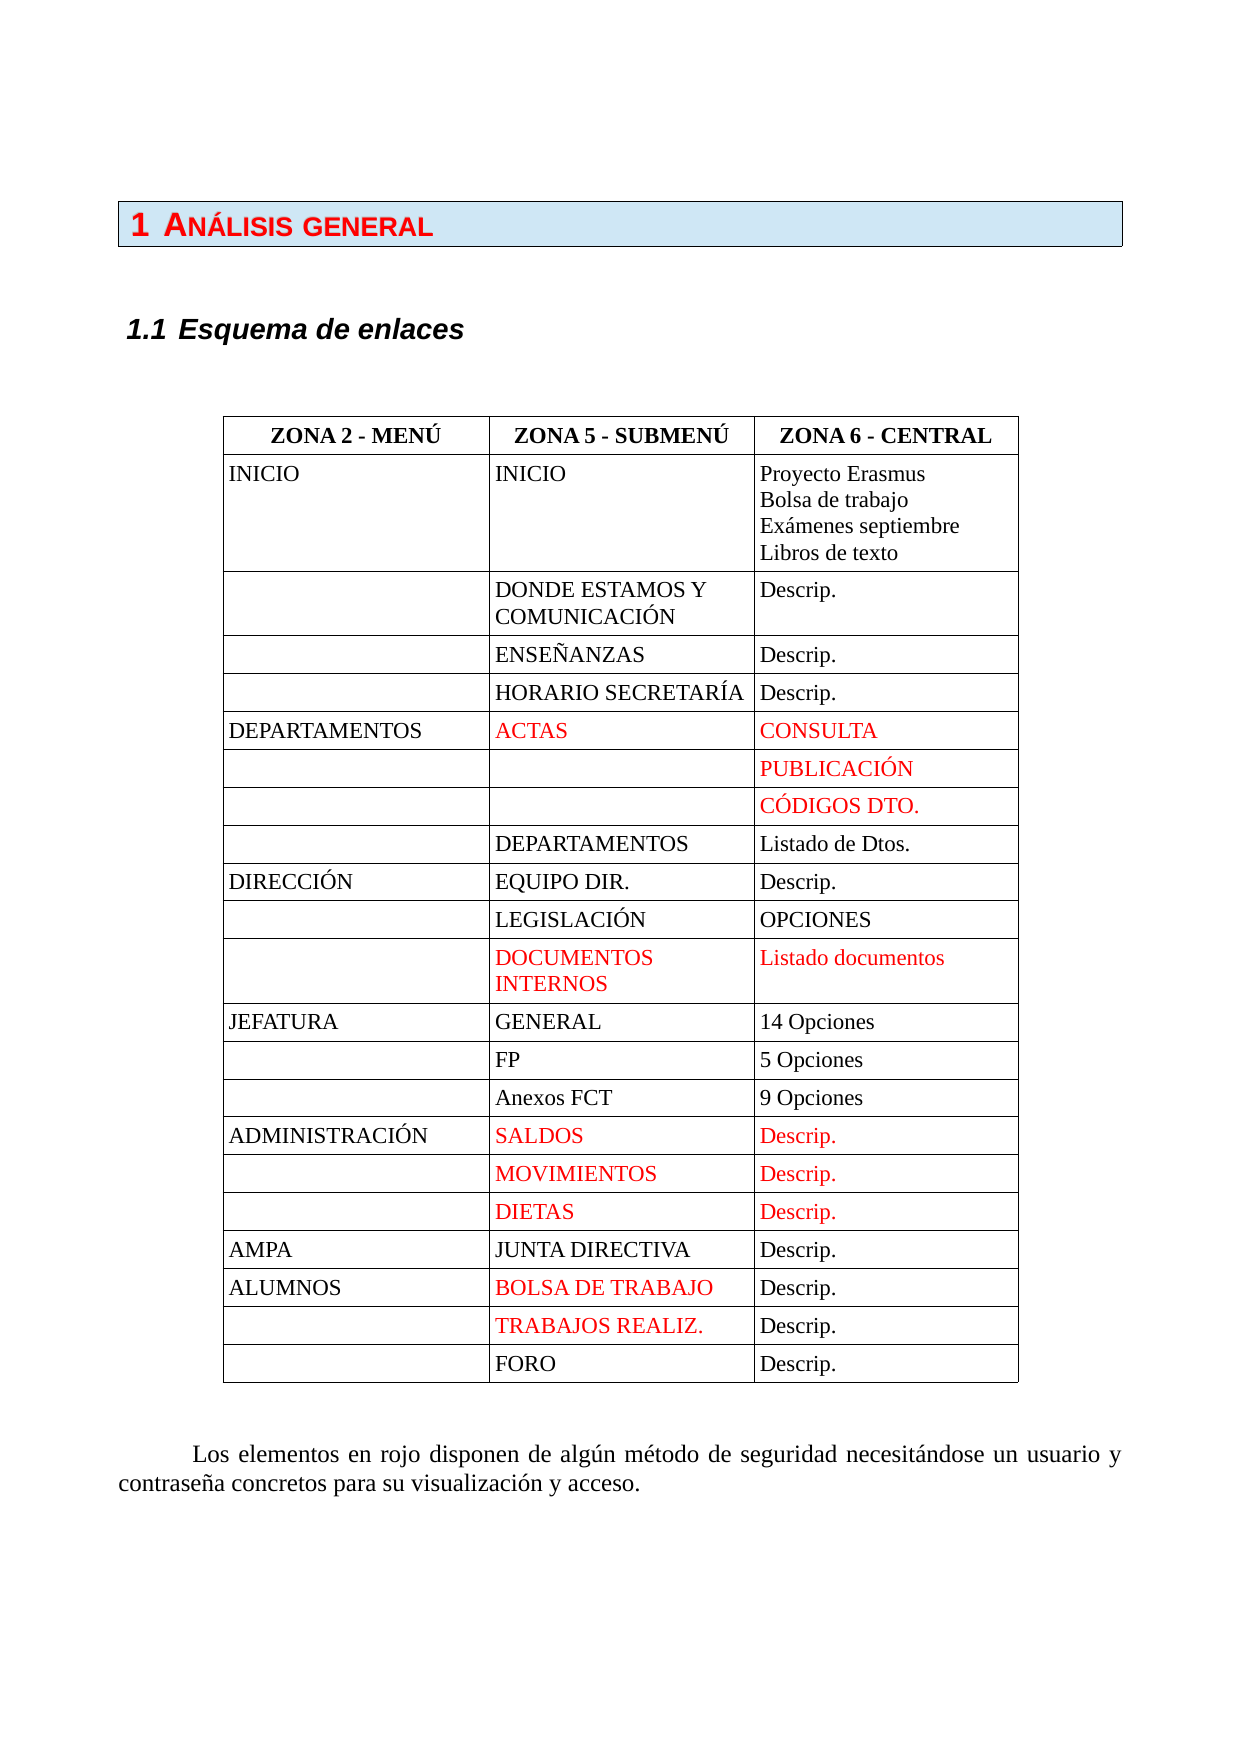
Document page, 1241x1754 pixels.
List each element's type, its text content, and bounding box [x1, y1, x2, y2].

table_cell [224, 750, 489, 787]
table_cell DEPARTAMENTOS [224, 712, 489, 749]
table_cell INICIO [224, 455, 489, 571]
table_cell Descrip. [755, 1269, 1018, 1306]
table_cell MOVIMIENTOS [490, 1155, 754, 1192]
table_cell TRABAJOS REALIZ. [490, 1307, 754, 1344]
table_cell DIETAS [490, 1193, 754, 1230]
table_cell OPCIONES [755, 901, 1018, 938]
table_cell Listado de Dtos. [755, 826, 1018, 862]
subtitle Esquema de enlaces [118, 312, 1122, 346]
table_cell HORARIO SECRETARÍA [490, 674, 754, 711]
table_cell [224, 674, 489, 711]
table_cell GENERAL [490, 1004, 754, 1041]
table_cell [490, 750, 754, 787]
subtitle Análisis general [119, 202, 1122, 246]
table_cell DIRECCIÓN [224, 864, 489, 900]
table_cell Descrip. [755, 1155, 1018, 1192]
table_cell Descrip. [755, 636, 1018, 673]
table_cell Descrip. [755, 674, 1018, 711]
table_cell CÓDIGOS DTO. [755, 788, 1018, 824]
table_cell Descrip. [755, 1117, 1018, 1154]
table_cell JEFATURA [224, 1004, 489, 1041]
table_cell ALUMNOS [224, 1269, 489, 1306]
table_cell CONSULTA [755, 712, 1018, 749]
table_cell [224, 1193, 489, 1230]
table_cell 5 Opciones [755, 1042, 1018, 1078]
table_cell INICIO [490, 455, 754, 571]
table_cell [224, 788, 489, 824]
table_cell Descrip. [755, 1307, 1018, 1344]
table_cell Descrip. [755, 1345, 1018, 1382]
table_cell JUNTA DIRECTIVA [490, 1231, 754, 1268]
table_cell [224, 572, 489, 635]
table_cell AMPA [224, 1231, 489, 1268]
table_cell [224, 939, 489, 1003]
table_cell ACTAS [490, 712, 754, 749]
table_cell [224, 1080, 489, 1116]
table_cell [490, 788, 754, 824]
table_cell [224, 826, 489, 862]
table_cell [224, 636, 489, 673]
table_cell PUBLICACIÓN [755, 750, 1018, 787]
text Los elementos en rojo disponen de algún método de seguridad necesitándose un usuario y contraseña concretos para su visualización y acceso. [118, 1439, 1122, 1497]
table_cell FP [490, 1042, 754, 1078]
table_header ZONA 6 - CENTRAL [755, 417, 1018, 454]
table_cell BOLSA DE TRABAJO [490, 1269, 754, 1306]
table_cell ADMINISTRACIÓN [224, 1117, 489, 1154]
table_cell EQUIPO DIR. [490, 864, 754, 900]
table_cell [224, 1345, 489, 1382]
table_cell Anexos FCT [490, 1080, 754, 1116]
table_header ZONA 2 - MENÚ [224, 417, 489, 454]
table_cell Descrip. [755, 864, 1018, 900]
table_cell Proyecto Erasmus Bolsa de trabajo Exámenes septiembre Libros de texto [755, 455, 1018, 571]
table_cell ENSEÑANZAS [490, 636, 754, 673]
table_cell DOCUMENTOS INTERNOS [490, 939, 754, 1003]
table_cell 9 Opciones [755, 1080, 1018, 1116]
table_cell [224, 1307, 489, 1344]
table_cell SALDOS [490, 1117, 754, 1154]
table_cell [224, 1155, 489, 1192]
table_cell [224, 1042, 489, 1078]
table_cell Descrip. [755, 572, 1018, 635]
table_header ZONA 5 - SUBMENÚ [490, 417, 754, 454]
table_cell Listado documentos [755, 939, 1018, 1003]
table_cell [224, 901, 489, 938]
table_cell FORO [490, 1345, 754, 1382]
table_cell Descrip. [755, 1193, 1018, 1230]
table_cell 14 Opciones [755, 1004, 1018, 1041]
table_cell DONDE ESTAMOS Y COMUNICACIÓN [490, 572, 754, 635]
table_cell Descrip. [755, 1231, 1018, 1268]
table_cell LEGISLACIÓN [490, 901, 754, 938]
table_cell DEPARTAMENTOS [490, 826, 754, 862]
